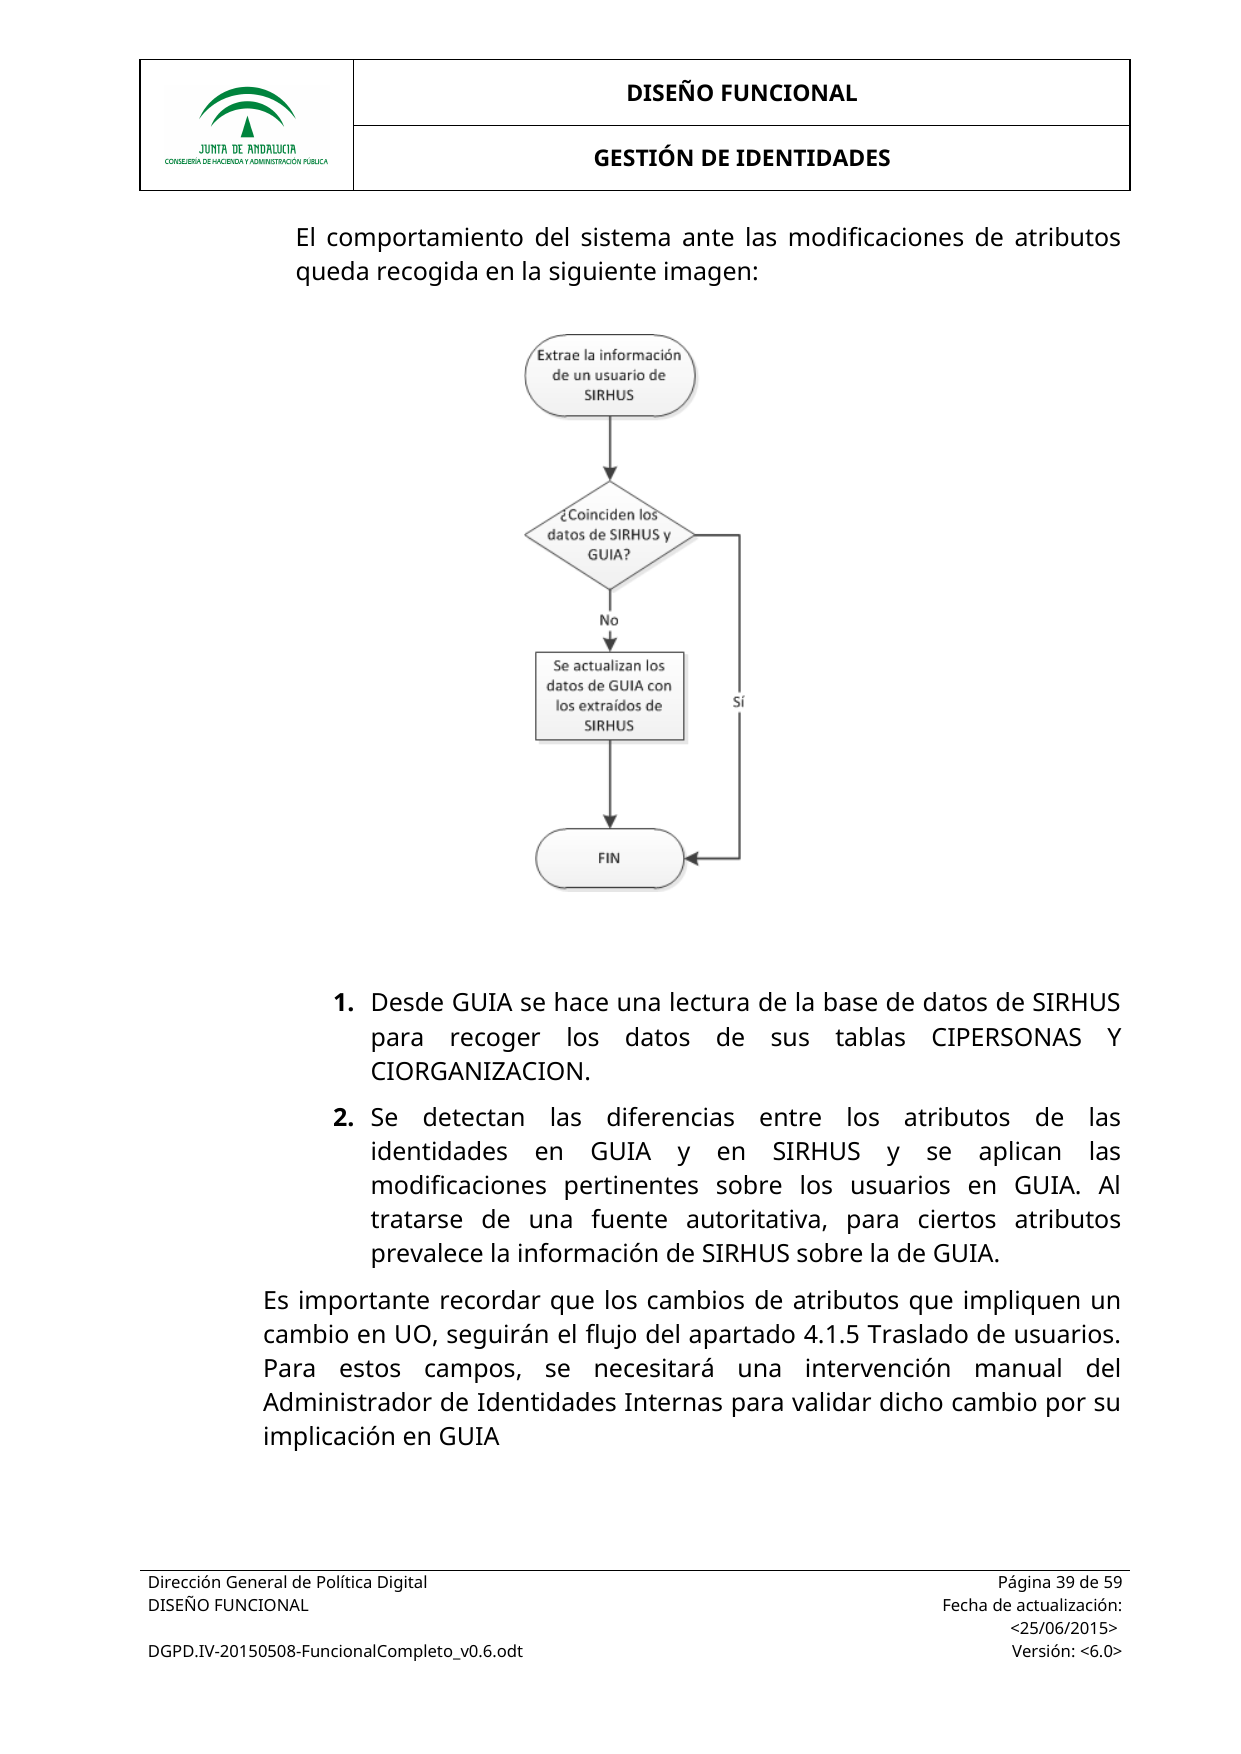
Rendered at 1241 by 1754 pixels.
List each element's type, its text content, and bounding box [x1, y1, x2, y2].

list Se detectan las diferencias entre los atributos de las identidades en GUIA y en SIRHUS y se aplican las modificaciones pertinentes sobre los usuarios en GUIA. Al tratarse de una fuente autoritativa, para ciertos atributos prevalece la información de SIRHUS sobre la de GUIA. [333, 1100, 1122, 1270]
picture [524, 334, 746, 892]
picture [164, 85, 330, 165]
list Desde GUIA se hace una lectura de la base de datos de SIRHUS para recoger los datos de sus tablas CIPERSONAS Y CIORGANIZACION. [333, 985, 1122, 1087]
text Es importante recordar que los cambios de atributos que impliquen un cambio en UO, seguirán el flujo del apartado 4.1.5 Traslado de usuarios. Para estos campos, se necesitará una intervención manual del Administrador de Identidades Internas para validar dicho cambio por su implicación en GUIA [263, 1283, 1122, 1453]
text El comportamiento del sistema ante las modificaciones de atributos queda recogida en la siguiente imagen: [295, 220, 1122, 288]
